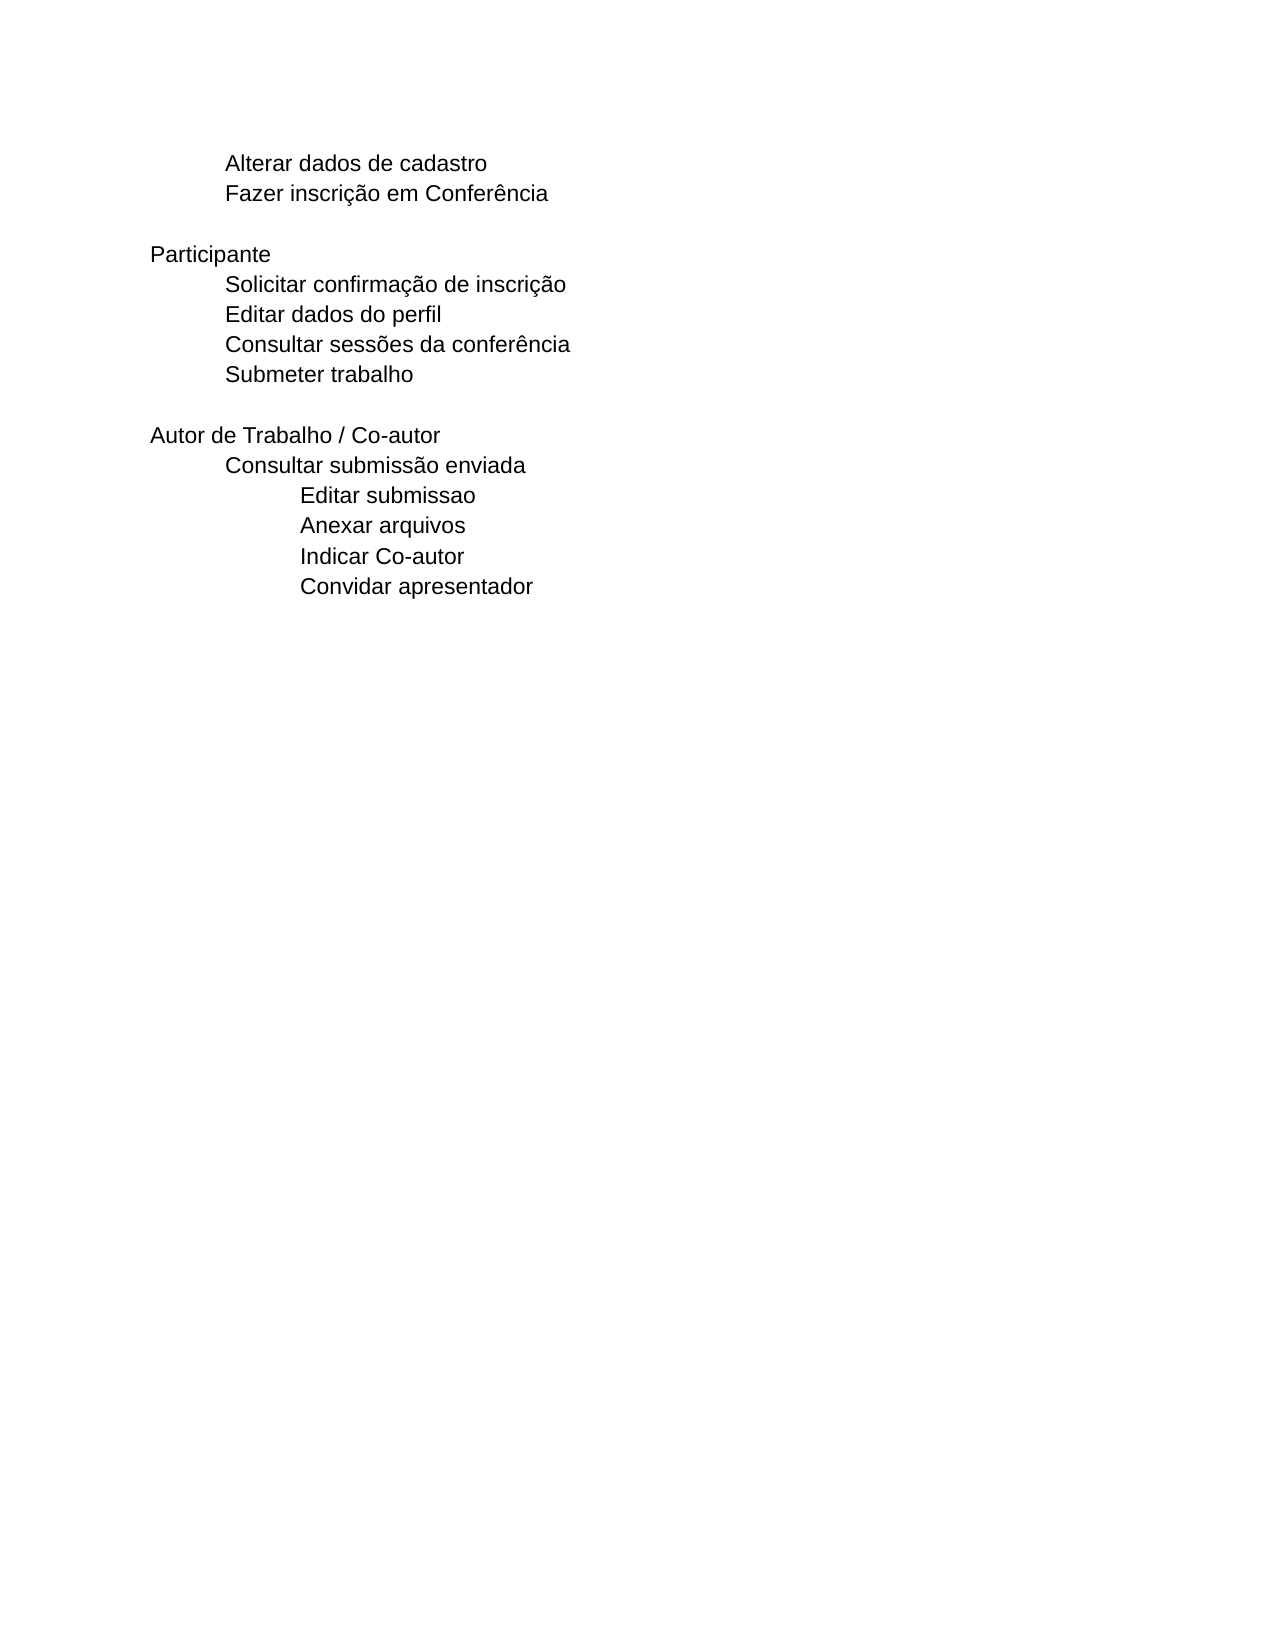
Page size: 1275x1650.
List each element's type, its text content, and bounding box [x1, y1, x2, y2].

text Consultar sessões da conferência [225, 331, 1125, 358]
text Fazer inscrição em Conferência [225, 180, 1125, 207]
text Submeter trabalho [225, 361, 1125, 388]
text Indicar Co-autor [150, 543, 1125, 569]
text Participante [150, 241, 1125, 267]
text Solicitar confirmação de inscrição [225, 271, 1125, 297]
text Consultar submissão enviada [150, 452, 1125, 478]
text Anexar arquivos [150, 512, 1125, 539]
text Editar dados do perfil [225, 301, 1125, 327]
text Autor de Trabalho / Co-autor [150, 422, 1125, 448]
text Alterar dados de cadastro [225, 150, 1125, 176]
text Editar submissao [150, 482, 1125, 509]
text Convidar apresentador [150, 573, 1125, 599]
